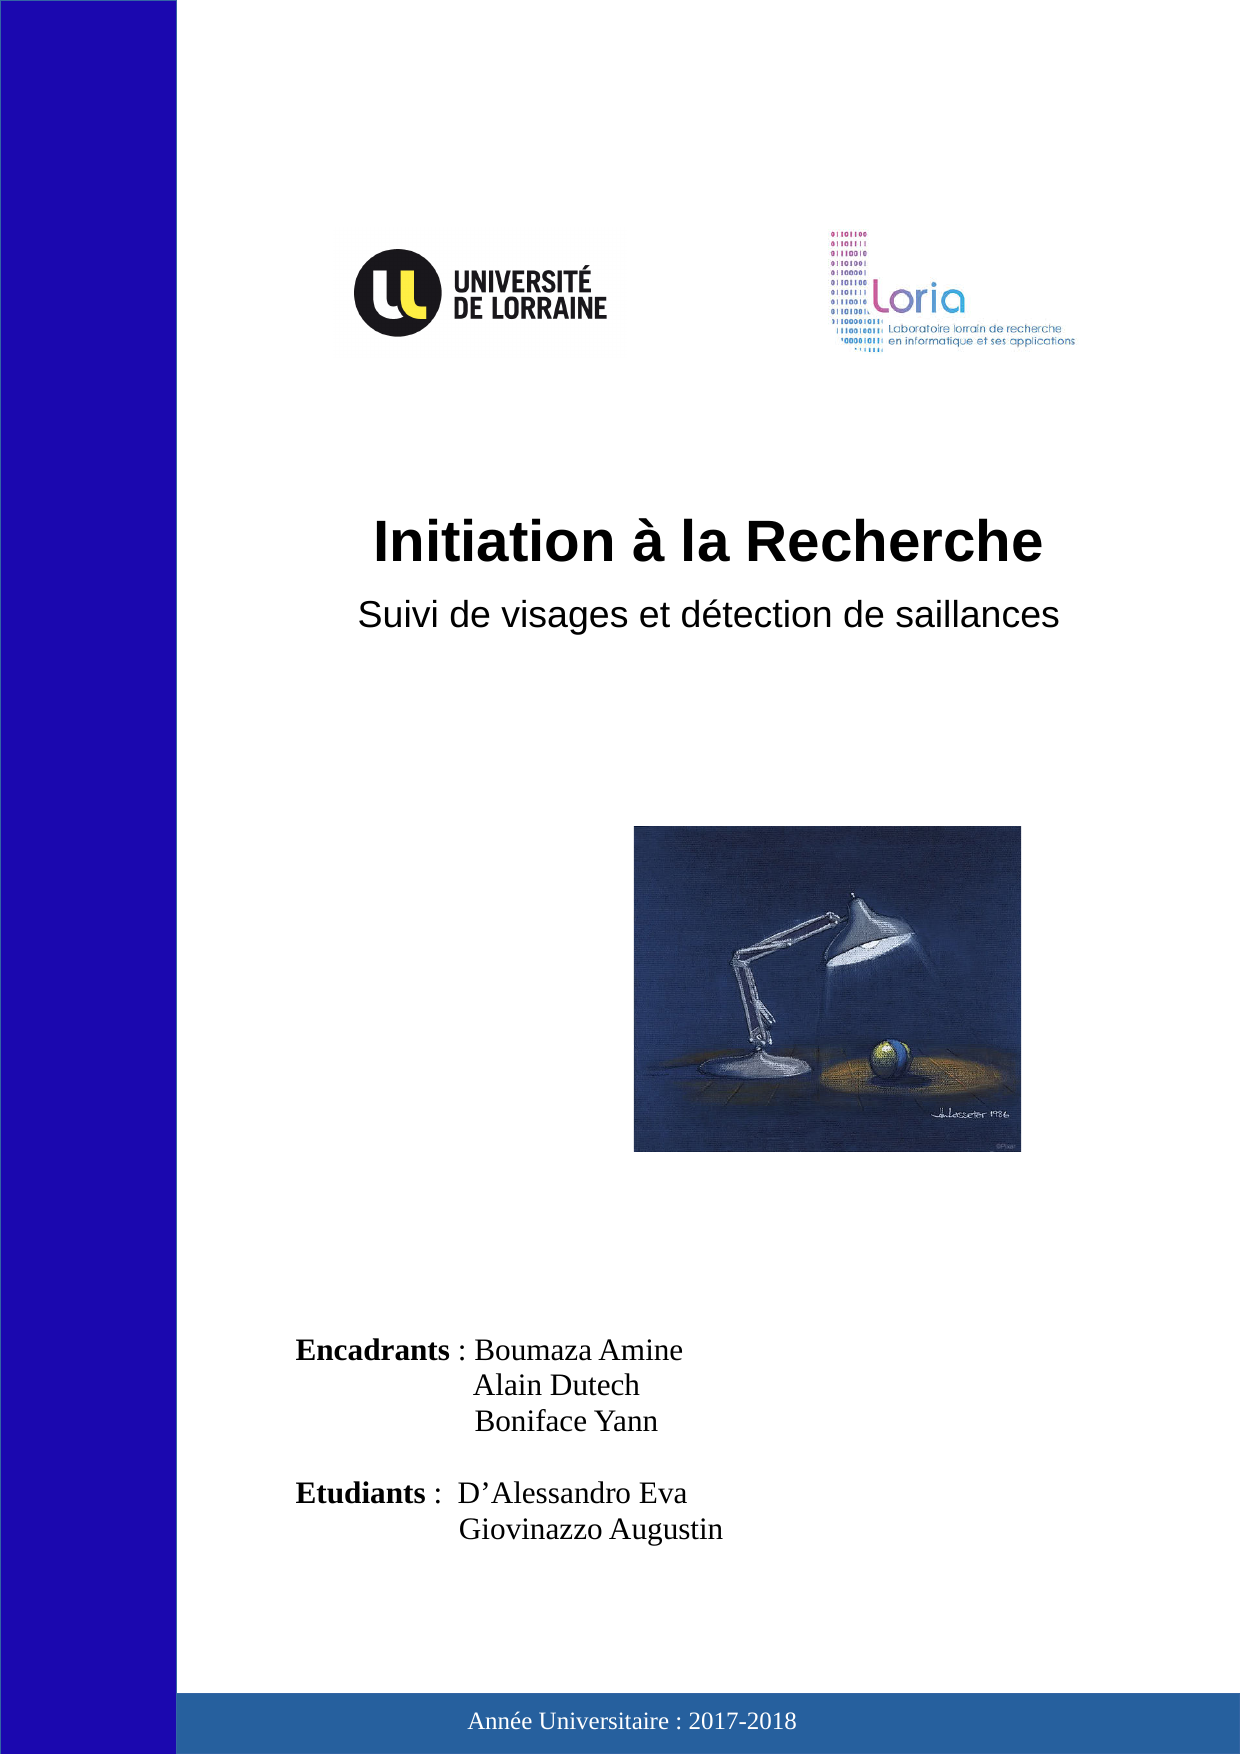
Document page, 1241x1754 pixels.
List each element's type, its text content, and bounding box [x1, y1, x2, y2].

picture [633, 826, 1022, 1152]
picture [821, 222, 1083, 361]
text Giovinazzo Augustin [295, 1510, 1122, 1546]
picture [332, 227, 628, 358]
text Etudiants : D’Alessandro Eva [295, 1474, 1122, 1510]
text Encadrants : Boumaza Amine [295, 1331, 1122, 1367]
text Alain Dutech [295, 1367, 1122, 1403]
text Boniface Yann [295, 1403, 1122, 1438]
title Initiation à la Recherche [295, 506, 1122, 573]
subtitle Suivi de visages et détection de saillances [295, 592, 1122, 635]
